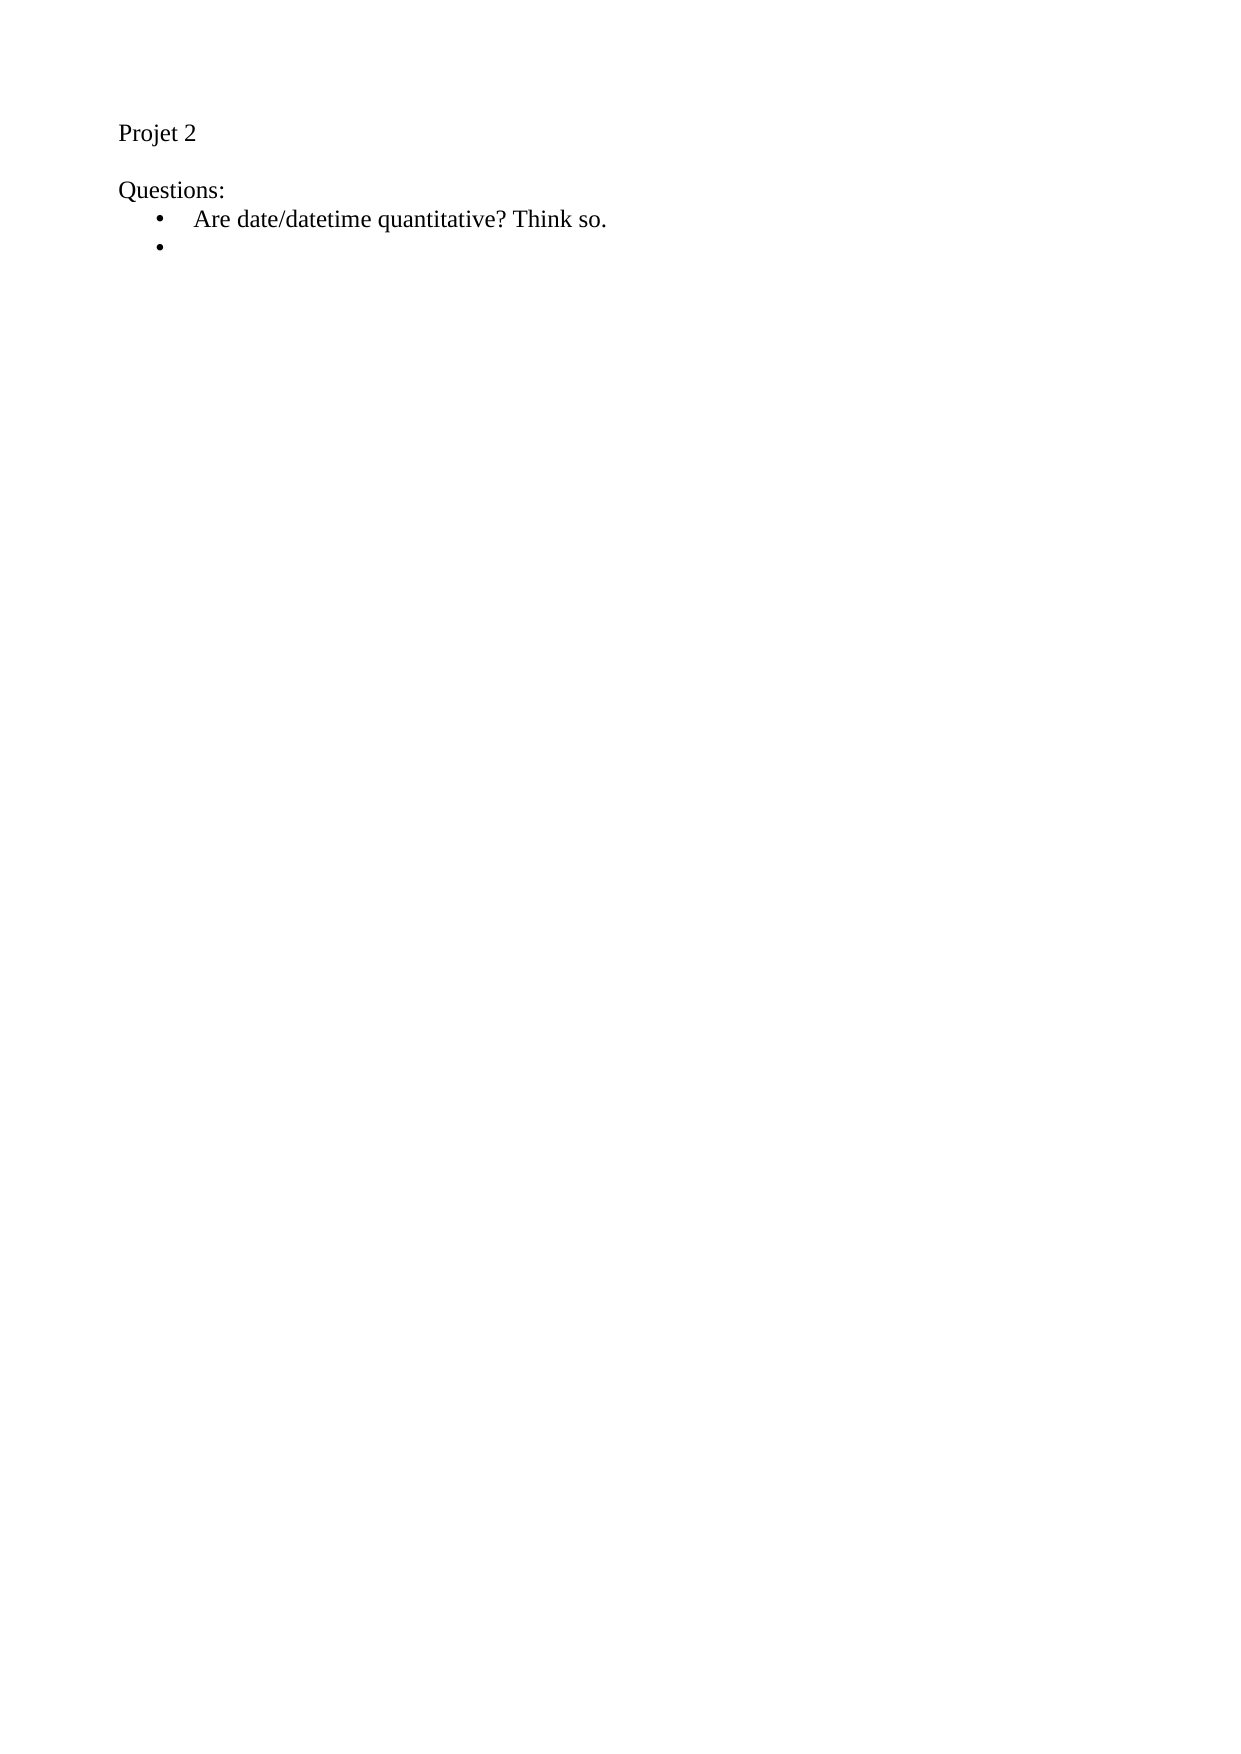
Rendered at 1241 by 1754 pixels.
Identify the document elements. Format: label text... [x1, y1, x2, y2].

text Projet 2 [118, 118, 1122, 147]
text Questions: [118, 176, 1122, 204]
list Are date/datetime quantitative? Think so. [156, 204, 1122, 233]
